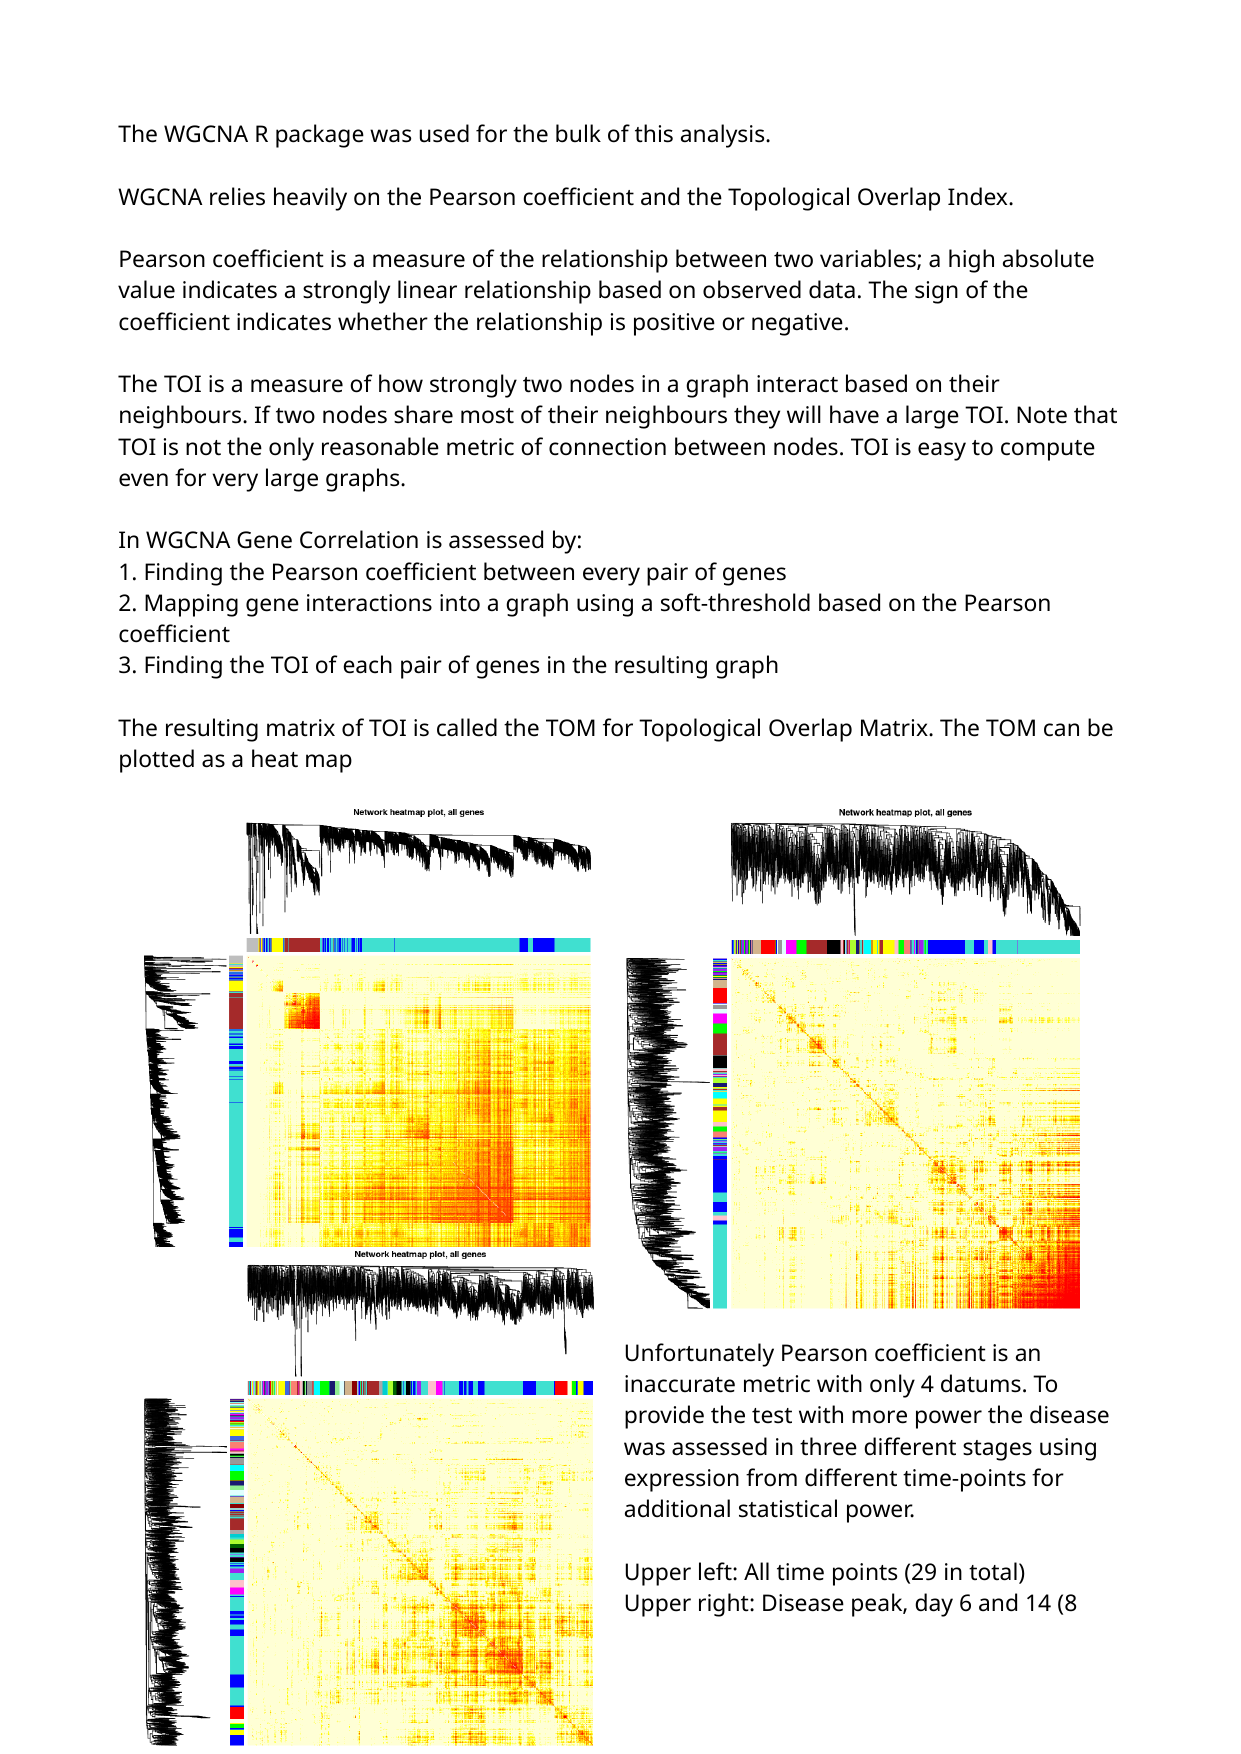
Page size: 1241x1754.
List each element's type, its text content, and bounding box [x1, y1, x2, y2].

picture [119, 805, 1111, 1754]
text 3. Finding the TOI of each pair of genes in the resulting graph [118, 649, 1122, 681]
text 1. Finding the Pearson coefficient between every pair of genes [118, 556, 1122, 587]
text The resulting matrix of TOI is called the TOM for Topological Overlap Matrix. The TOM can be plotted as a heat map [118, 712, 1122, 774]
text Upper right: Disease peak, day 6 and 14 (8 [624, 1587, 1122, 1618]
text The WGCNA R package was used for the bulk of this analysis. [118, 118, 1122, 149]
text Upper left: All time points (29 in total) [624, 1556, 1122, 1587]
text 2. Mapping gene interactions into a graph using a soft-threshold based on the Pearson coefficient [118, 587, 1122, 649]
text The TOI is a measure of how strongly two nodes in a graph interact based on their neighbours. If two nodes share most of their neighbours they will have a large TOI. Note that TOI is not the only reasonable metric of connection between nodes. TOI is easy to compute even for very large graphs. [118, 368, 1122, 493]
text In WGCNA Gene Correlation is assessed by: [118, 524, 1122, 556]
text Pearson coefficient is a measure of the relationship between two variables; a high absolute value indicates a strongly linear relationship based on observed data. The sign of the coefficient indicates whether the relationship is positive or negative. [118, 243, 1122, 337]
text WGCNA relies heavily on the Pearson coefficient and the Topological Overlap Index. [118, 181, 1122, 212]
text Unfortunately Pearson coefficient is an inaccurate metric with only 4 datums. To provide the test with more power the disease was assessed in three different stages using expression from different time-points for additional statistical power. [624, 1306, 1122, 1524]
